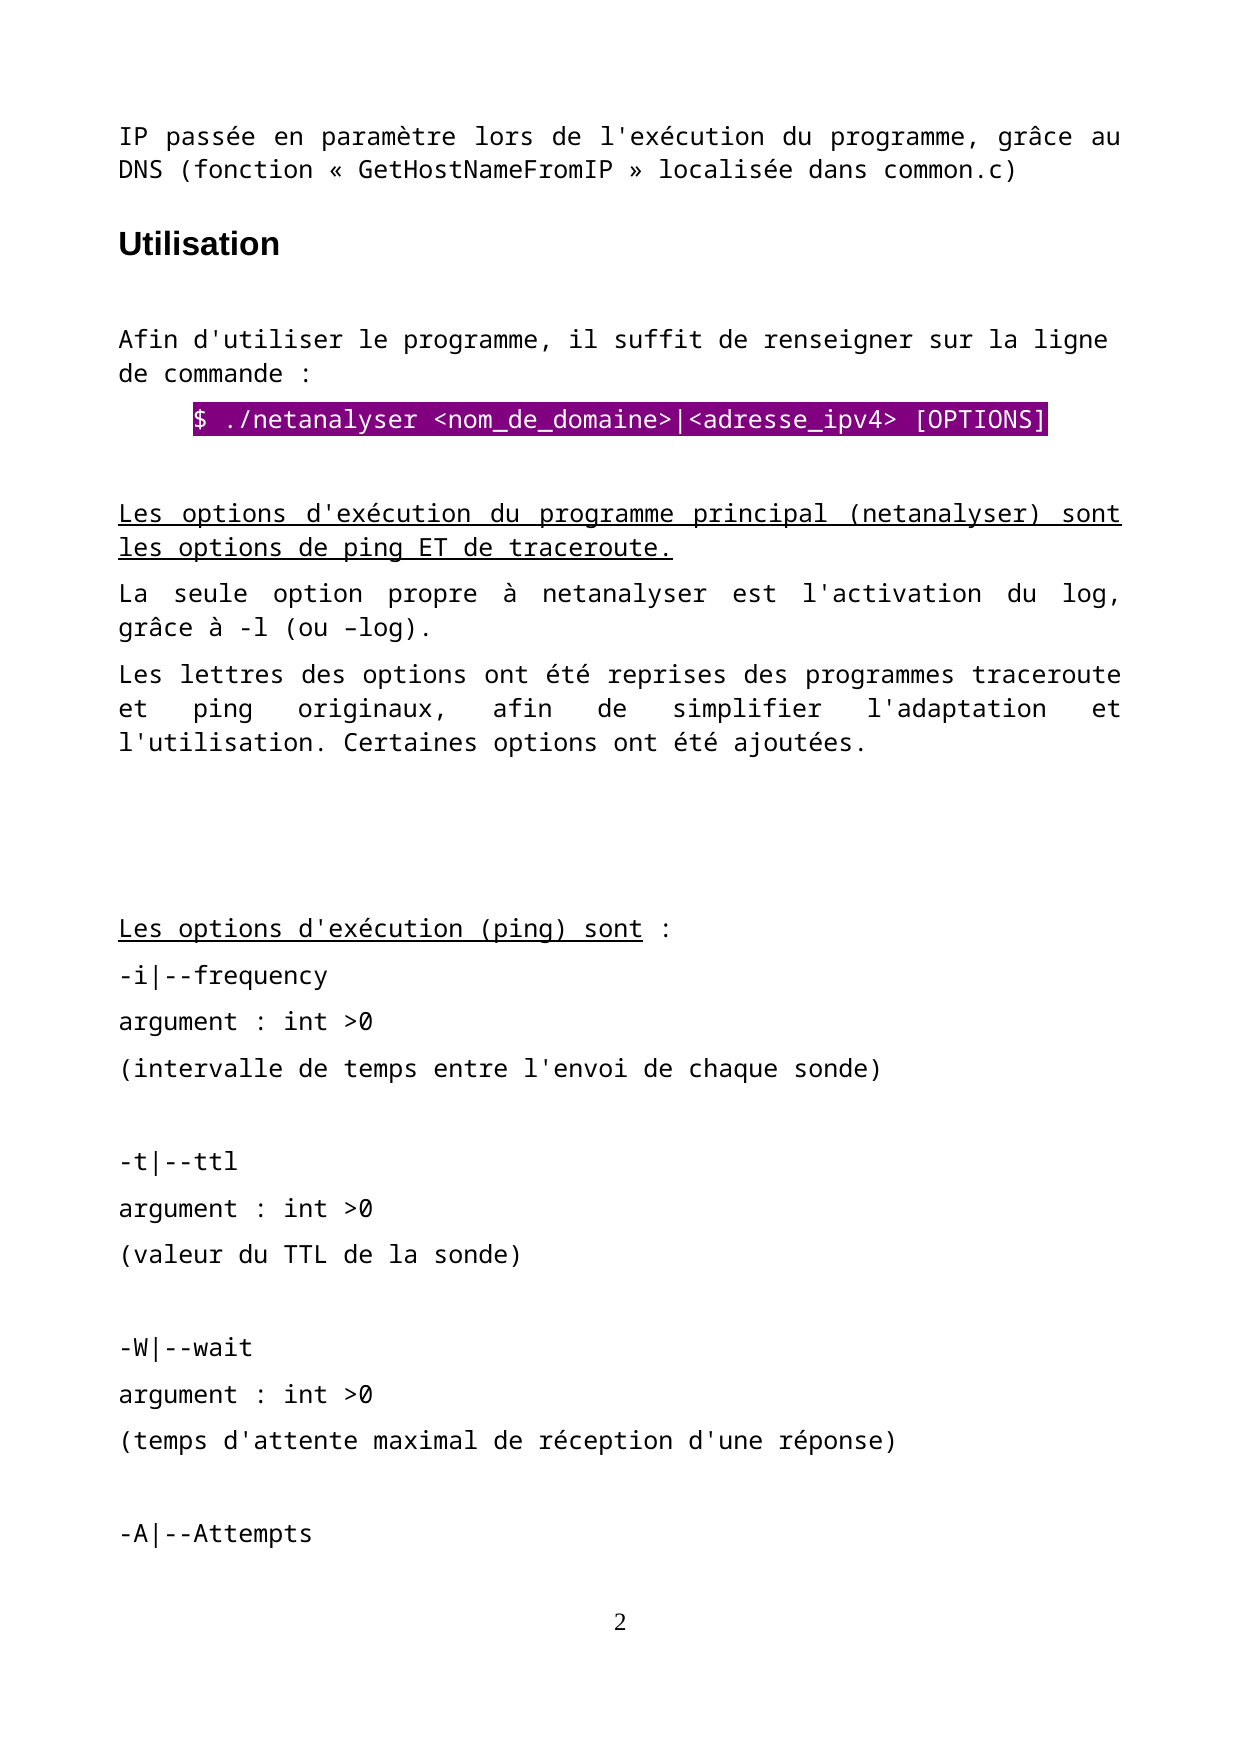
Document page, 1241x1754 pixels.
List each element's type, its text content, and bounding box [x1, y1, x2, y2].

text La seule option propre à netanalyser est l'activation du log, grâce à -l (ou –log). [118, 576, 1122, 644]
text -W|--wait [118, 1330, 1122, 1364]
text -i|--frequency [118, 957, 1122, 991]
text -t|--ttl [118, 1144, 1122, 1178]
text Les lettres des options ont été reprises des programmes traceroute et ping originaux, afin de simplifier l'adaptation et l'utilisation. Certaines options ont été ajoutées. [118, 656, 1122, 759]
subtitle Utilisation [118, 224, 1122, 262]
text $ ./netanalyser <nom_de_domaine>|<adresse_ipv4> [OPTIONS] [118, 402, 1122, 436]
text Les options d'exécution du programme principal (netanalyser) sont [118, 495, 1122, 524]
text (intervalle de temps entre l'envoi de chaque sonde) [118, 1051, 1122, 1084]
text argument : int >0 [118, 1190, 1122, 1224]
text Afin d'utiliser le programme, il suffit de renseigner sur la ligne de commande : [118, 321, 1122, 389]
text IP passée en paramètre lors de l'exécution du programme, grâce au DNS (fonction « GetHostNameFromIP » localisée dans common.c) [118, 118, 1122, 186]
text les options de ping ET de traceroute. [118, 526, 1122, 563]
text Les options d'exécution (ping) sont : [118, 911, 1122, 945]
text argument : int >0 [118, 1376, 1122, 1411]
text -A|--Attempts [118, 1516, 1122, 1550]
text argument : int >0 [118, 1004, 1122, 1038]
text (temps d'attente maximal de réception d'une réponse) [118, 1423, 1122, 1457]
text (valeur du TTL de la sonde) [118, 1237, 1122, 1271]
